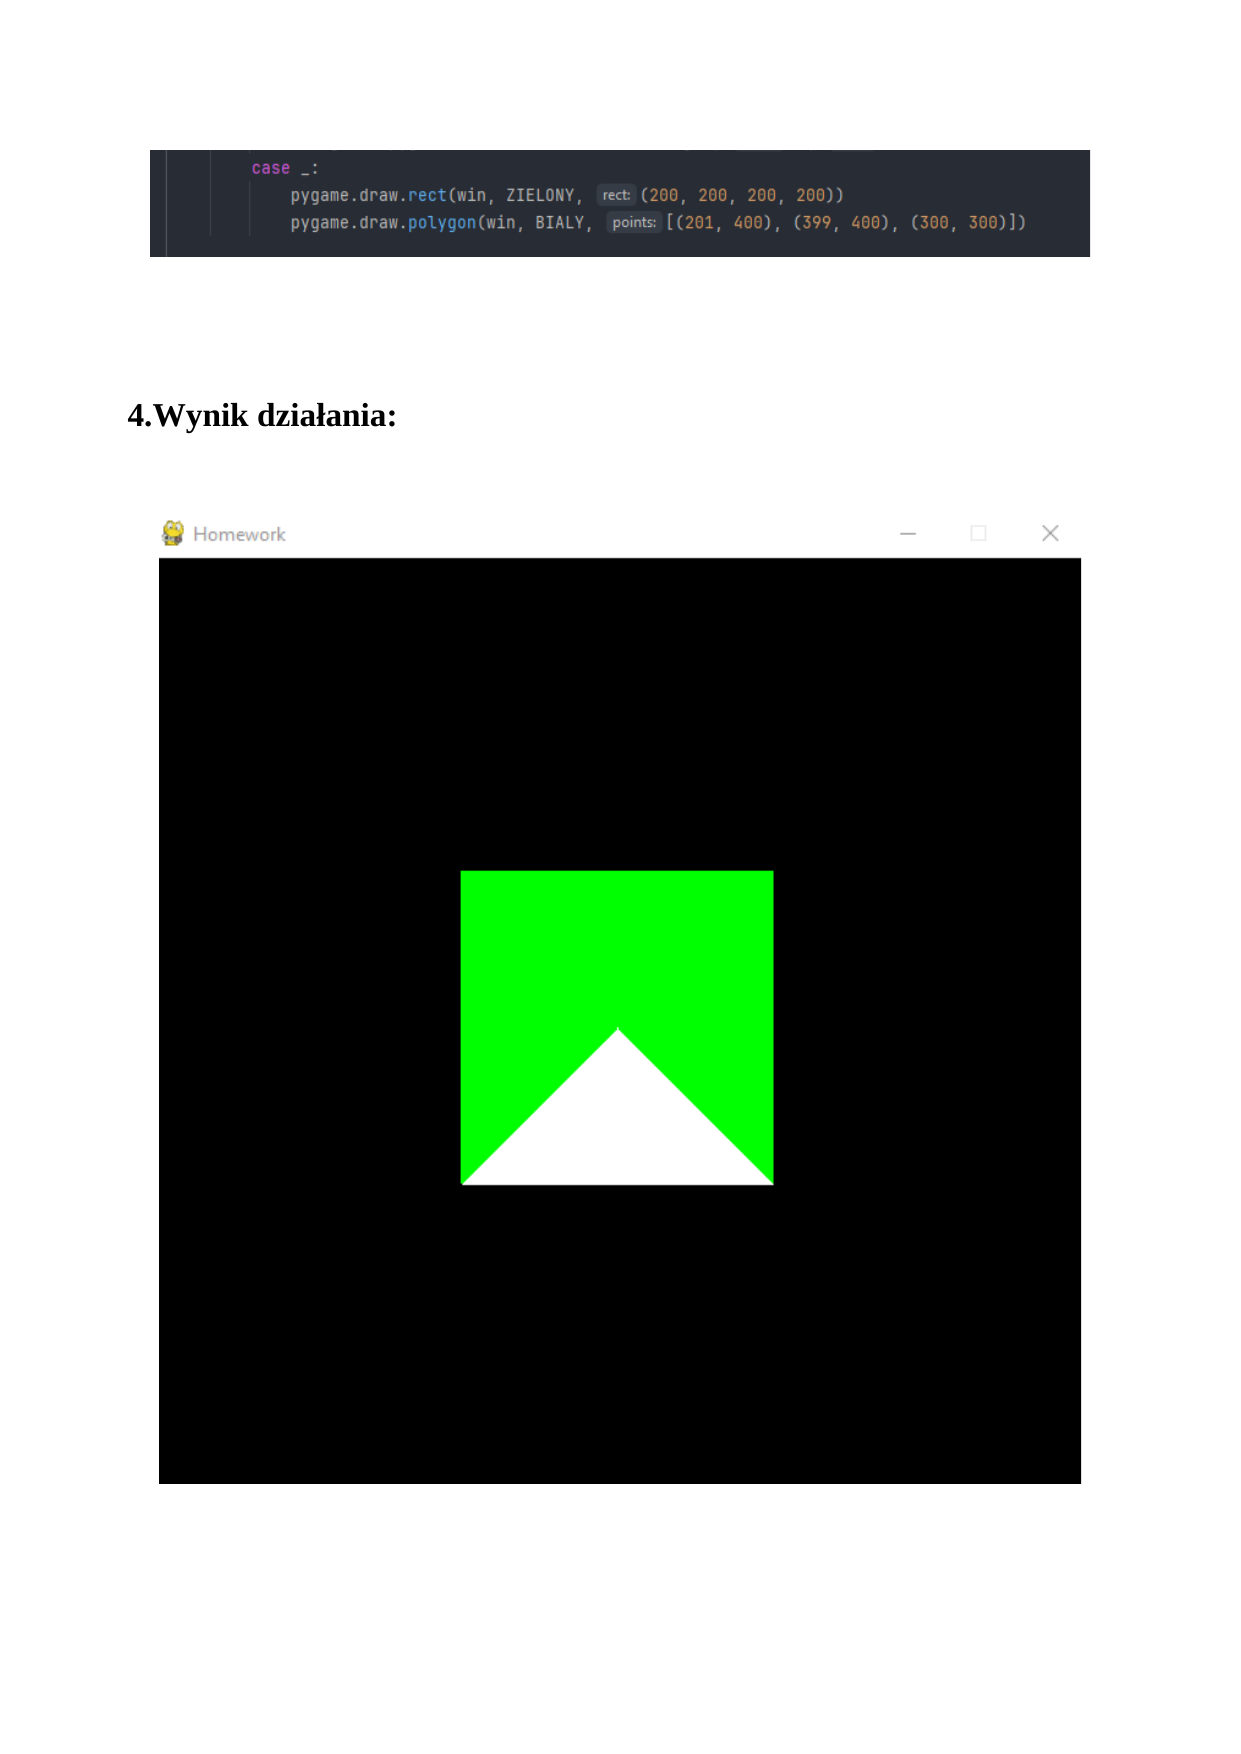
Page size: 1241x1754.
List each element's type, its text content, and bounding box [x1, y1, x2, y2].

subtitle 4.Wynik działania: [127, 395, 1090, 433]
picture [150, 150, 1091, 257]
picture [159, 513, 1082, 1484]
